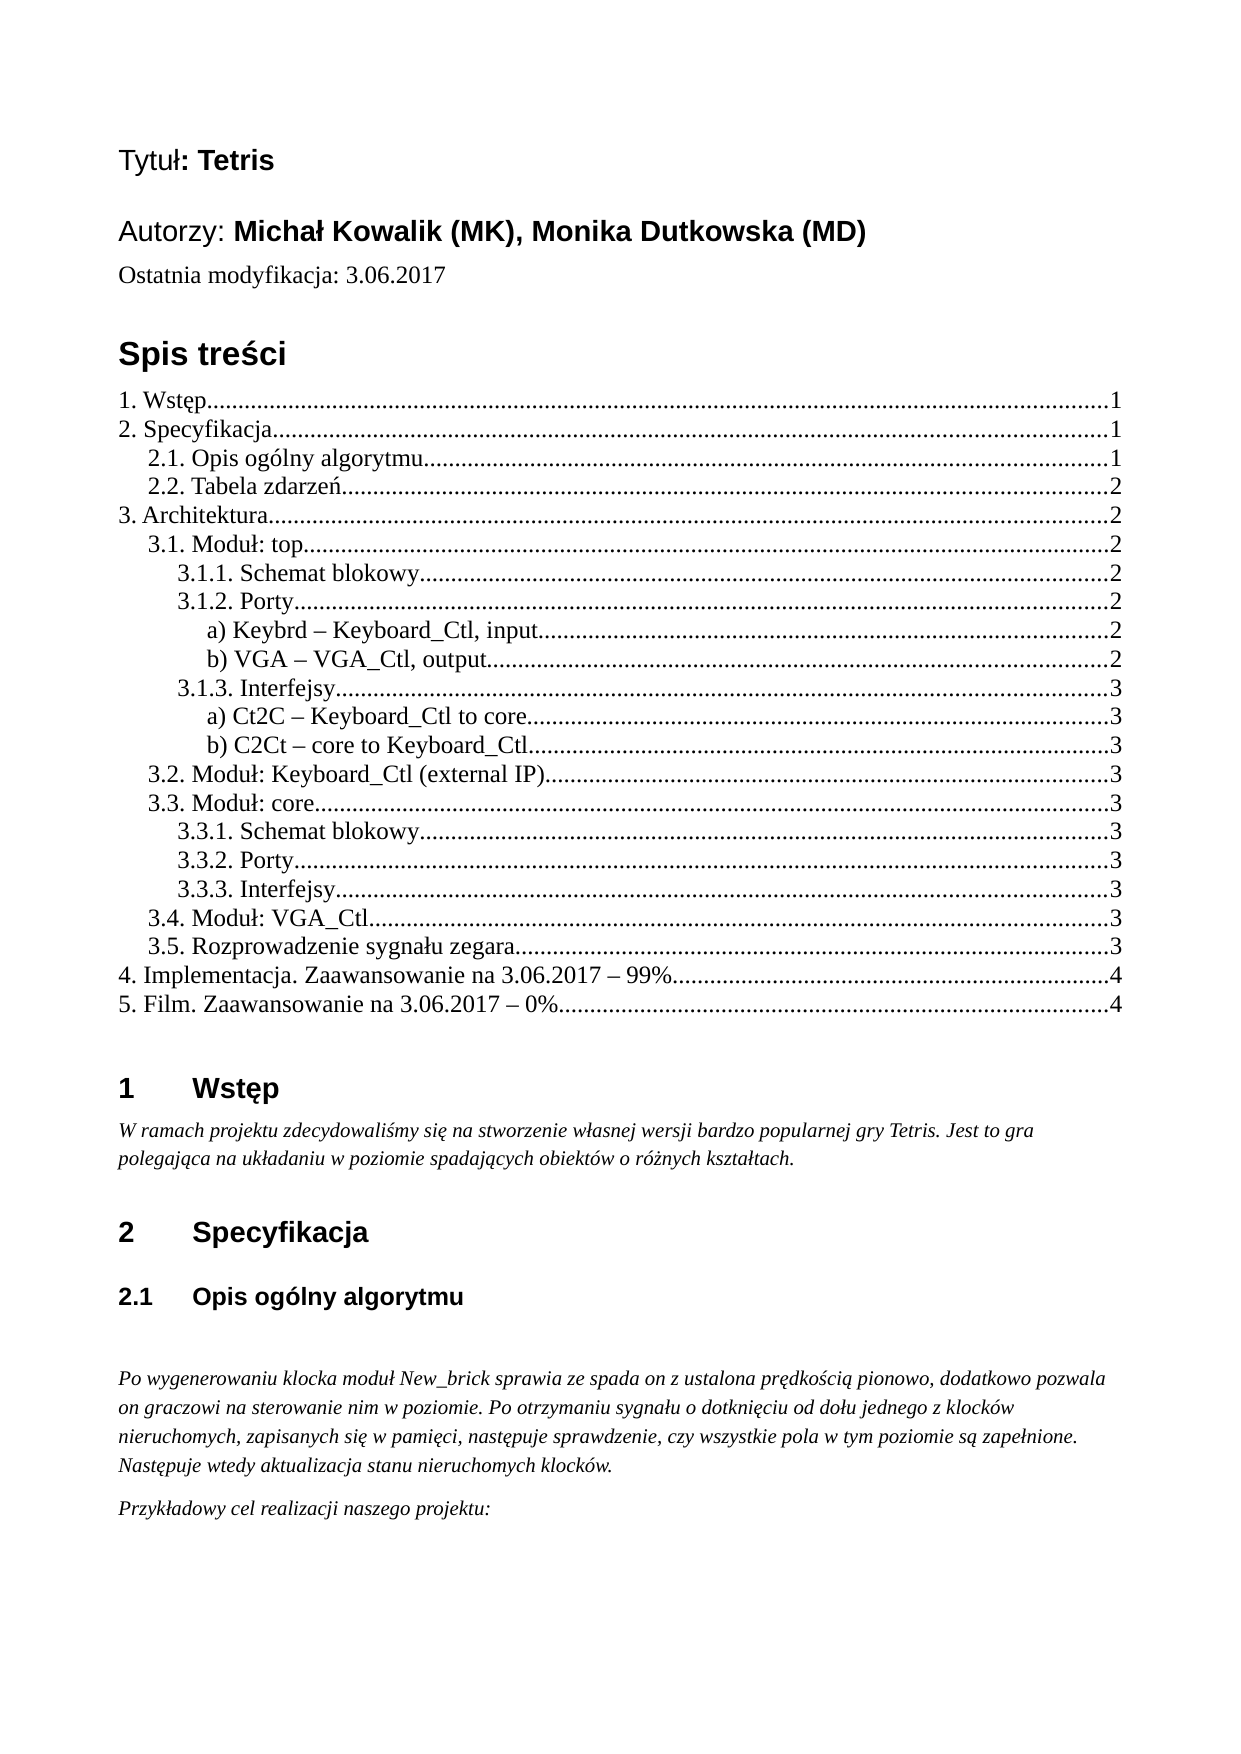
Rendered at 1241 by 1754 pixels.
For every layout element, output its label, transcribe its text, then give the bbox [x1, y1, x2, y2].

subtitle Spis treści [118, 334, 1122, 373]
text Ostatnia modyfikacja: 3.06.2017 [118, 260, 1122, 289]
subtitle Wstęp [118, 1071, 1122, 1105]
subtitle Specyfikacja [118, 1215, 1122, 1248]
text 4. Implementacja. Zaawansowanie na 3.06.2017 – 99% 4 [118, 960, 1122, 989]
text 3.5. Rozprowadzenie sygnału zegara 3 [148, 931, 1122, 960]
text 3.1.3. Interfejsy 3 [177, 673, 1122, 701]
text Po wygenerowaniu klocka moduł New_brick sprawia ze spada on z ustalona prędkością pionowo, dodatkowo pozwala on graczowi na sterowanie nim w poziomie. Po otrzymaniu sygnału o dotknięciu od dołu jednego z klocków nieruchomych, zapisanych się w pamięci, następuje sprawdzenie, czy wszystkie pola w tym poziomie są zapełnione. Następuje wtedy aktualizacja stanu nieruchomych klocków. [118, 1366, 1122, 1477]
text 1. Wstęp 1 [118, 385, 1122, 414]
text 3.1. Moduł: top 2 [148, 529, 1122, 558]
text 3.1.1. Schemat blokowy 2 [177, 558, 1122, 586]
text 3.3.1. Schemat blokowy 3 [177, 816, 1122, 845]
subtitle Opis ogólny algorytmu [118, 1282, 1122, 1310]
text W ramach projektu zdecydowaliśmy się na stworzenie własnej wersji bardzo popularnej gry Tetris. Jest to gra polegająca na układaniu w poziomie spadających obiektów o różnych kształtach. [118, 1117, 1122, 1170]
text 3.3. Moduł: core 3 [148, 788, 1122, 816]
text 2.1. Opis ogólny algorytmu 1 [148, 443, 1122, 471]
text 3.3.2. Porty 3 [177, 845, 1122, 874]
text b) C2Ct – core to Keyboard_Ctl 3 [207, 730, 1122, 759]
text a) Keybrd – Keyboard_Ctl, input 2 [207, 615, 1122, 644]
text a) Ct2C – Keyboard_Ctl to core 3 [207, 701, 1122, 730]
text Przykładowy cel realizacji naszego projektu: [118, 1496, 1122, 1520]
text 2.2. Tabela zdarzeń 2 [148, 471, 1122, 500]
text 3.2. Moduł: Keyboard_Ctl (external IP) 3 [148, 759, 1122, 788]
text 3. Architektura 2 [118, 500, 1122, 529]
title Tytuł: Tetris [118, 143, 1122, 177]
text 3.4. Moduł: VGA_Ctl 3 [148, 903, 1122, 931]
text 5. Film. Zaawansowanie na 3.06.2017 – 0% 4 [118, 989, 1122, 1018]
text 3.3.3. Interfejsy 3 [177, 874, 1122, 903]
title Autorzy: Michał Kowalik (MK), Monika Dutkowska (MD) [118, 214, 1122, 248]
text 2. Specyfikacja 1 [118, 414, 1122, 443]
text b) VGA – VGA_Ctl, output 2 [207, 644, 1122, 673]
text 3.1.2. Porty 2 [177, 586, 1122, 615]
